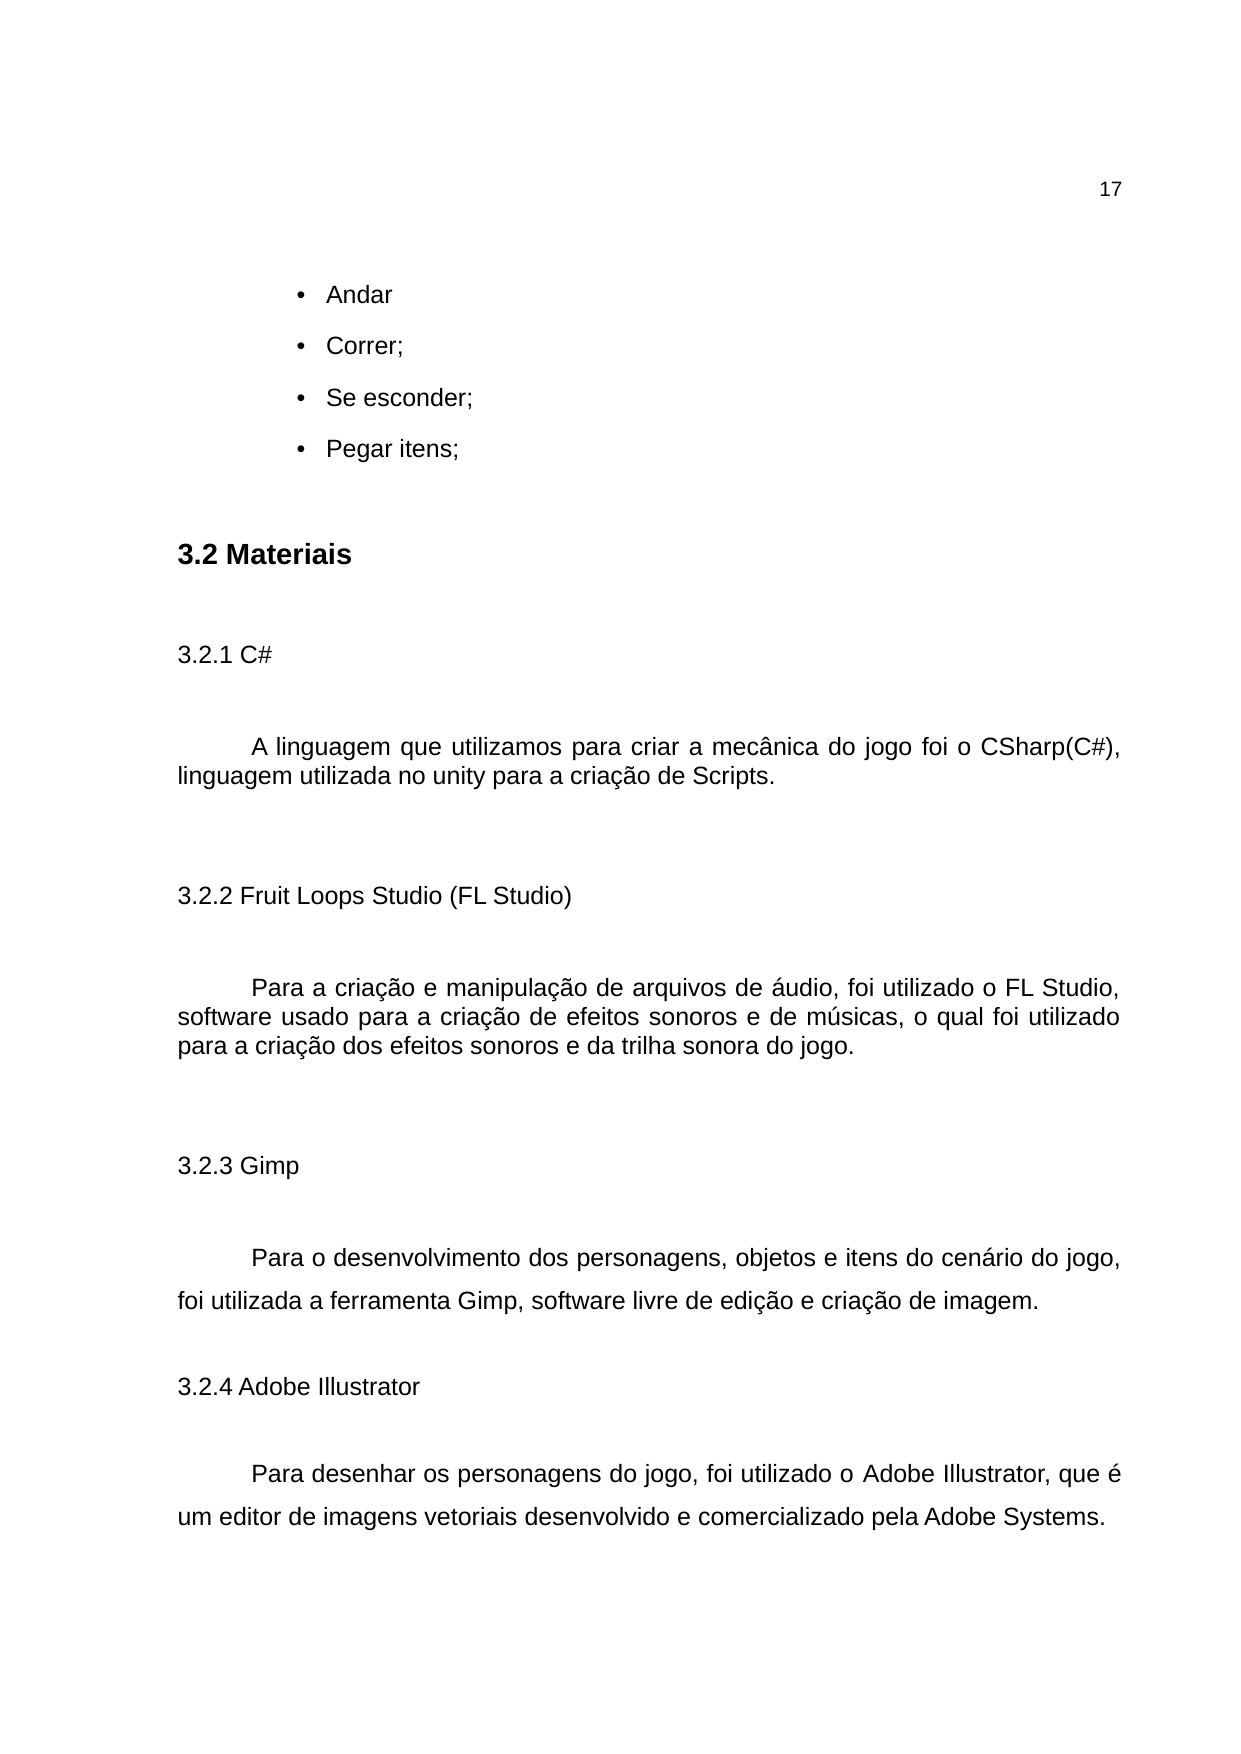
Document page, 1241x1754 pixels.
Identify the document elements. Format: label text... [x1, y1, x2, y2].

text Para desenhar os personagens do jogo, foi utilizado o Adobe Illustrator, que é um editor de imagens vetoriais desenvolvido e comercializado pela Adobe Systems. [177, 1458, 1122, 1530]
subtitle 3.2.3 Gimp [177, 1151, 1122, 1179]
text Para o desenvolvimento dos personagens, objetos e itens do cenário do jogo, foi utilizada a ferramenta Gimp, software livre de edição e criação de imagem. [177, 1243, 1122, 1315]
subtitle 3.2.4 Adobe Illustrator [177, 1372, 1122, 1401]
list Pegar itens; [296, 434, 1122, 463]
list Correr; [296, 331, 1122, 360]
subtitle 3.2.1 C# [177, 640, 1122, 669]
subtitle 3.2.2 Fruit Loops Studio (FL Studio) [177, 881, 1122, 910]
list Andar [296, 280, 1122, 308]
text A linguagem que utilizamos para criar a mecânica do jogo foi o CSharp(C#), linguagem utilizada no unity para a criação de Scripts. [177, 732, 1122, 790]
list Se esconder; [296, 383, 1122, 411]
text Para a criação e manipulação de arquivos de áudio, foi utilizado o FL Studio, software usado para a criação de efeitos sonoros e de músicas, o qual foi utilizado para a criação dos efeitos sonoros e da trilha sonora do jogo. [177, 973, 1122, 1059]
text 3.2 Materiais [177, 537, 1122, 571]
